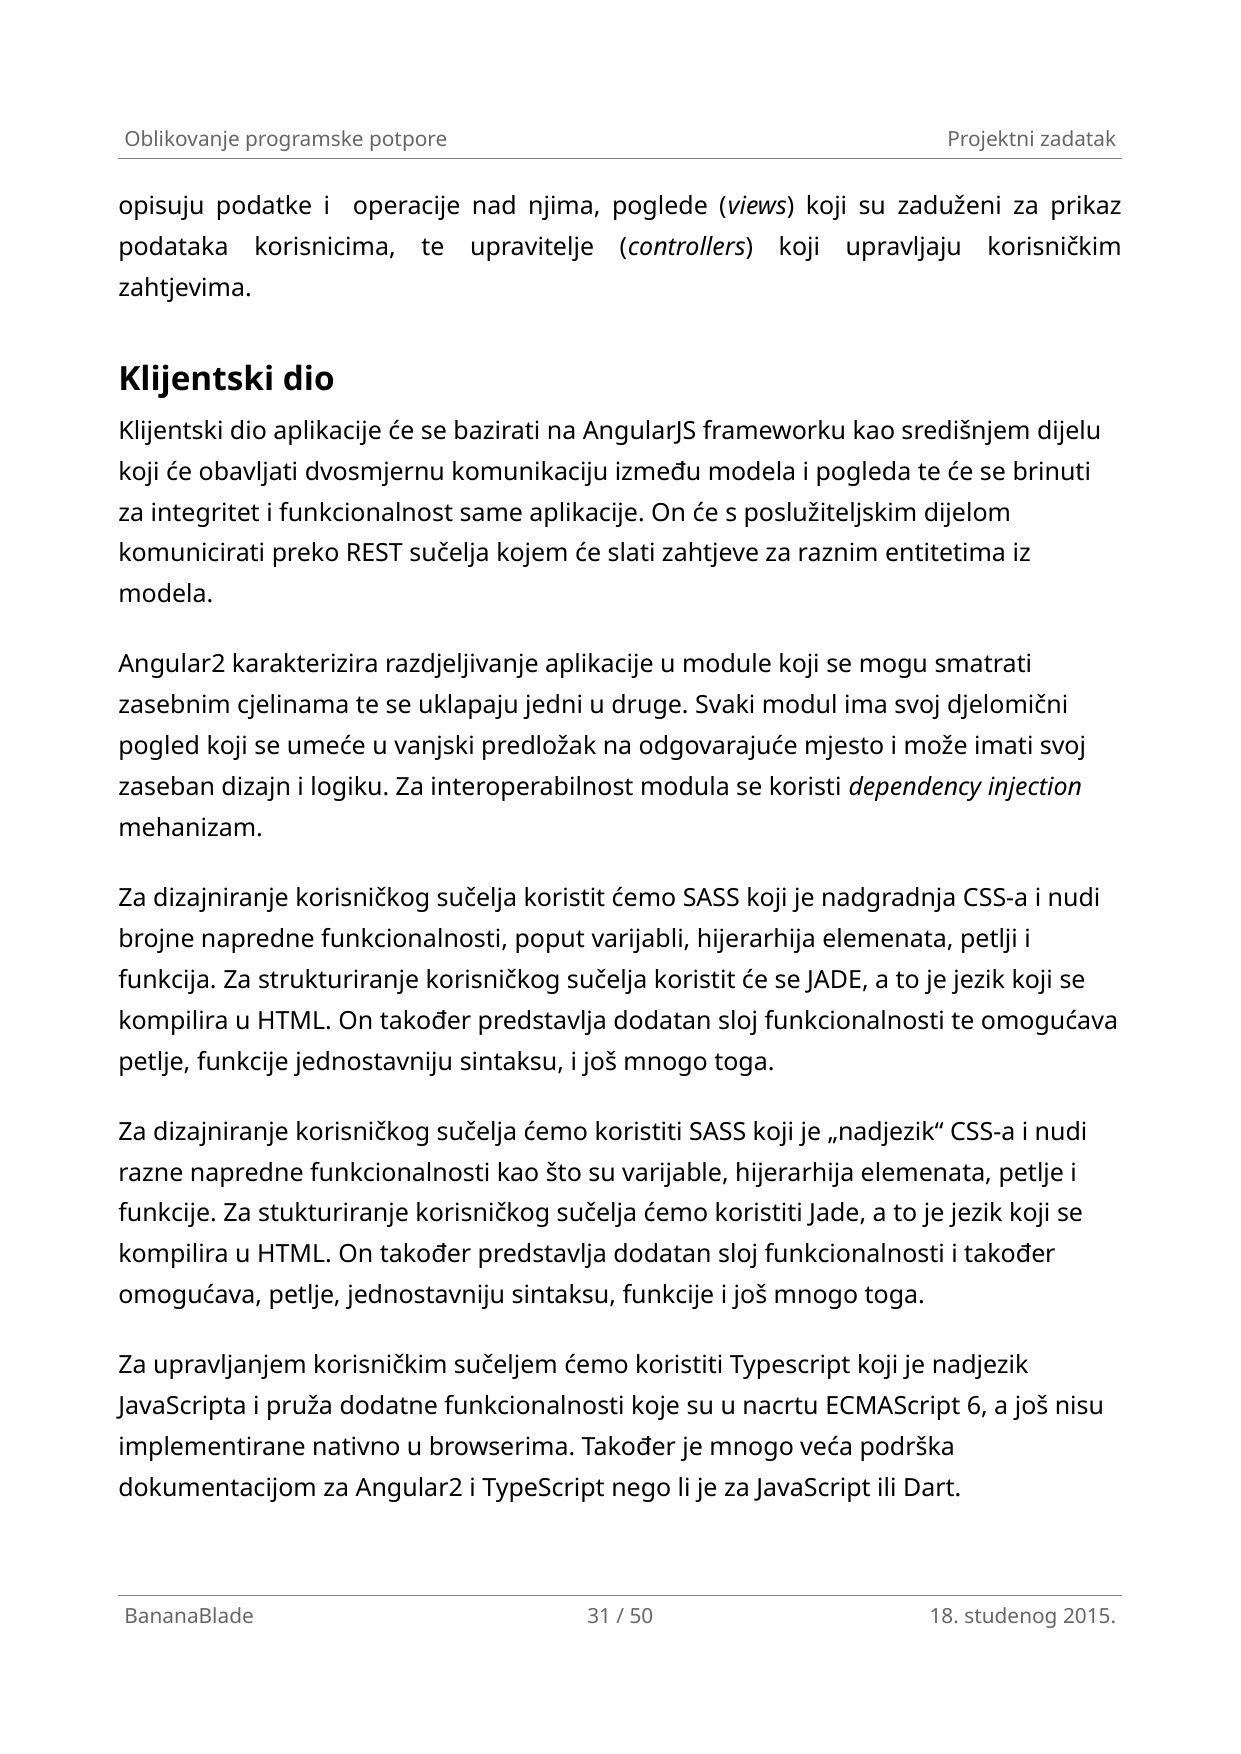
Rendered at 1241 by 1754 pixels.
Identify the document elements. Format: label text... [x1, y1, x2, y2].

text Angular2 karakterizira razdjeljivanje aplikacije u module koji se mogu smatrati zasebnim cjelinama te se uklapaju jedni u druge. Svaki modul ima svoj djelomični pogled koji se umeće u vanjski predložak na odgovarajuće mjesto i može imati svoj zaseban dizajn i logiku. Za interoperabilnost modula se koristi dependency injection mehanizam. [118, 646, 1122, 843]
text Za upravljanjem korisničkim sučeljem ćemo koristiti Typescript koji je nadjezik JavaScripta i pruža dodatne funkcionalnosti koje su u nacrtu ECMAScript 6, a još nisu implementirane nativno u browserima. Također je mnogo veća podrška dokumentacijom za Angular2 i TypeScript nego li je za JavaScript ili Dart. [118, 1347, 1122, 1504]
text Za dizajniranje korisničkog sučelja koristit ćemo SASS koji je nadgradnja CSS-a i nudi brojne napredne funkcionalnosti, poput varijabli, hijerarhija elemenata, petlji i funkcija. Za strukturiranje korisničkog sučelja koristit će se JADE, a to je jezik koji se kompilira u HTML. On također predstavlja dodatan sloj funkcionalnosti te omogućava petlje, funkcije jednostavniju sintaksu, i još mnogo toga. [118, 880, 1122, 1077]
text Klijentski dio aplikacije će se bazirati na AngularJS frameworku kao središnjem dijelu koji će obavljati dvosmjernu komunikaciju između modela i pogleda te će se brinuti za integritet i funkcionalnost same aplikacije. On će s poslužiteljskim dijelom komunicirati preko REST sučelja kojem će slati zahtjeve za raznim entitetima iz modela. [118, 412, 1122, 610]
subtitle Klijentski dio [118, 354, 1122, 400]
text opisuju podatke i operacije nad njima, poglede (views) koji su zaduženi za prikaz podataka korisnicima, te upravitelje (controllers) koji upravljaju korisničkim zahtjevima. [118, 188, 1122, 304]
text Za dizajniranje korisničkog sučelja ćemo koristiti SASS koji je „nadjezik“ CSS-a i nudi razne napredne funkcionalnosti kao što su varijable, hijerarhija elemenata, petlje i funkcije. Za stukturiranje korisničkog sučelja ćemo koristiti Jade, a to je jezik koji se kompilira u HTML. On također predstavlja dodatan sloj funkcionalnosti i također omogućava, petlje, jednostavniju sintaksu, funkcije i još mnogo toga. [118, 1113, 1122, 1311]
